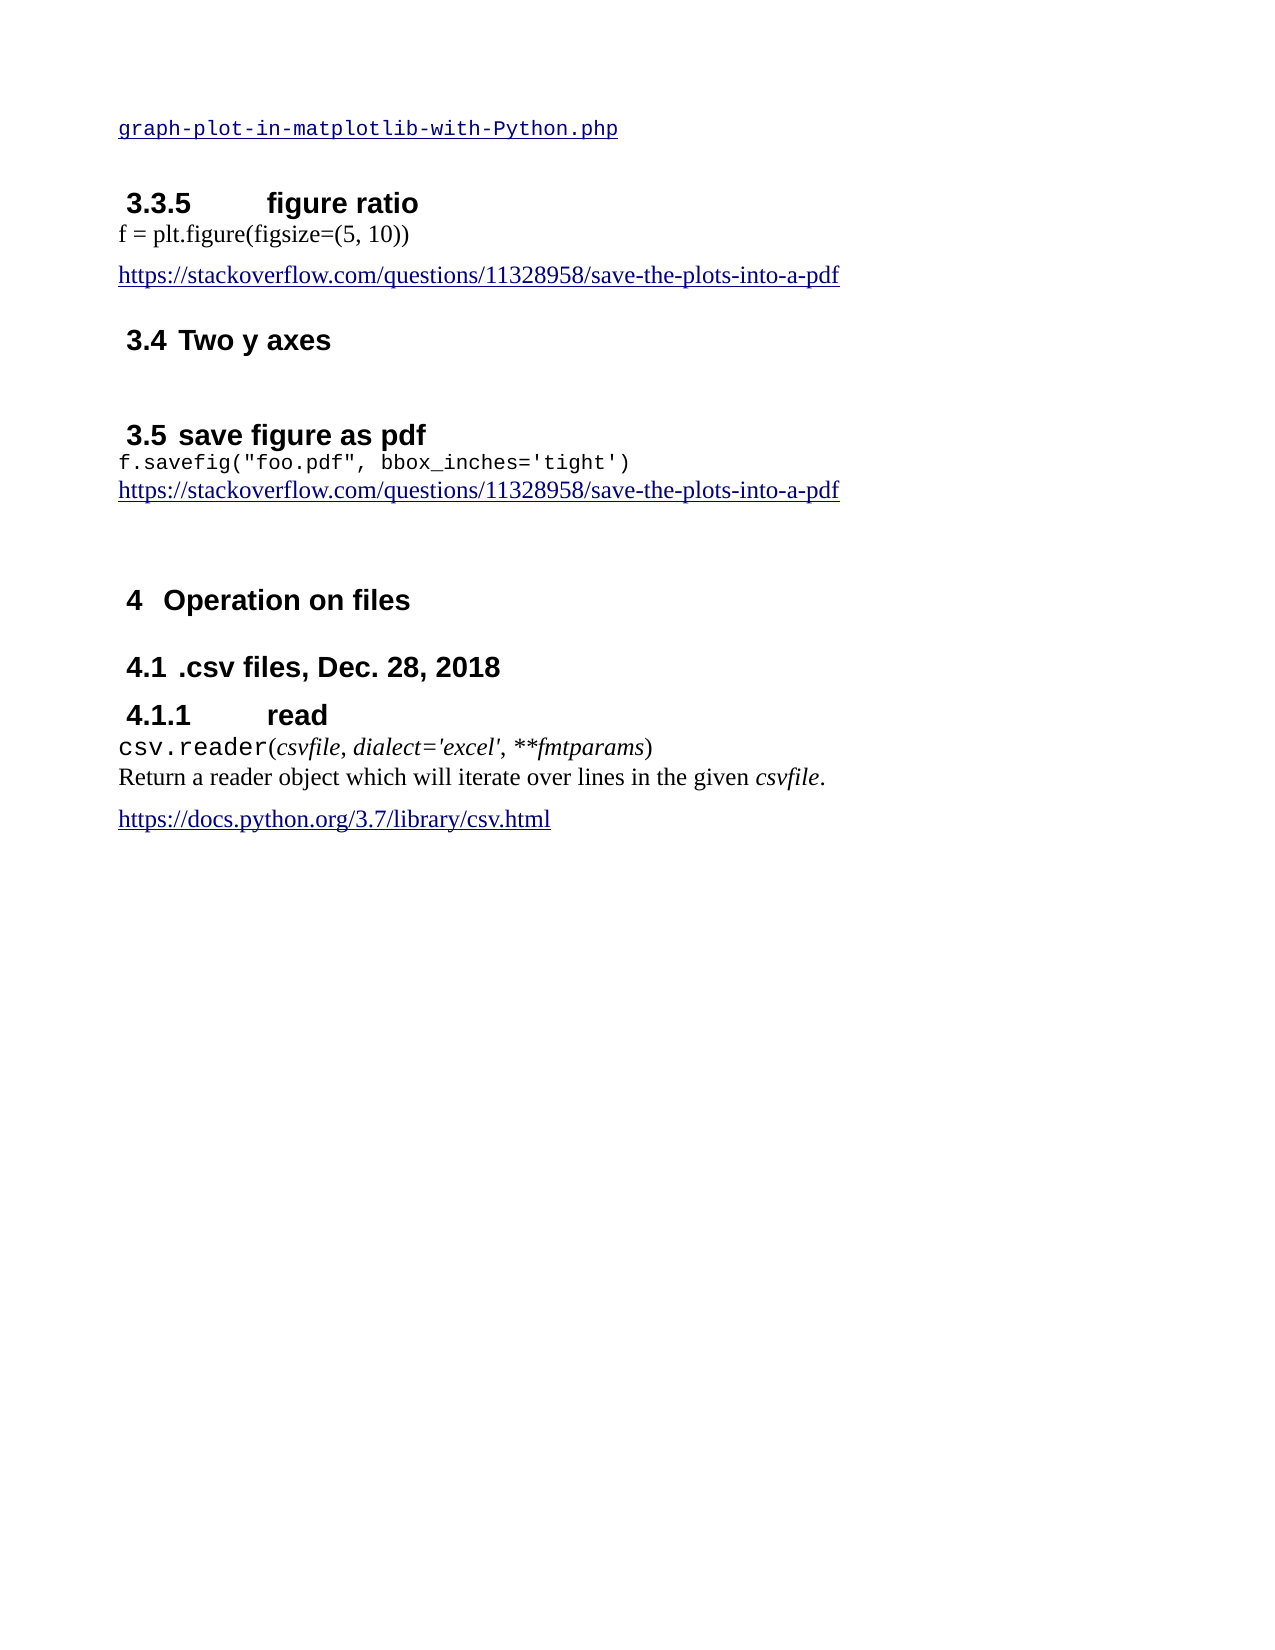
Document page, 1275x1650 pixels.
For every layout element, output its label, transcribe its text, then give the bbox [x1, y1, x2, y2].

subtitle save figure as pdf [118, 418, 1157, 452]
subtitle Operation on files [118, 583, 1157, 617]
subtitle read [118, 698, 1157, 732]
subtitle csv.reader(csvfile, dialect='excel', **fmtparams) [118, 732, 1157, 762]
text https://docs.python.org/3.7/library/csv.html [118, 804, 1157, 832]
text graph-plot-in-matplotlib-with-Python.php [118, 118, 1157, 142]
text https://stackoverflow.com/questions/11328958/save-the-plots-into-a-pdf [118, 261, 1157, 289]
subtitle figure ratio [118, 186, 1157, 219]
subtitle .csv files, Dec. 28, 2018 [118, 650, 1157, 683]
subtitle Two y axes [118, 323, 1157, 356]
text Return a reader object which will iterate over lines in the given csvfile. [118, 762, 1157, 791]
text f = plt.figure(figsize=(5, 10)) [118, 219, 1157, 248]
text https://stackoverflow.com/questions/11328958/save-the-plots-into-a-pdf [118, 476, 1157, 504]
text f.savefig("foo.pdf", bbox_inches='tight') [118, 452, 1157, 476]
